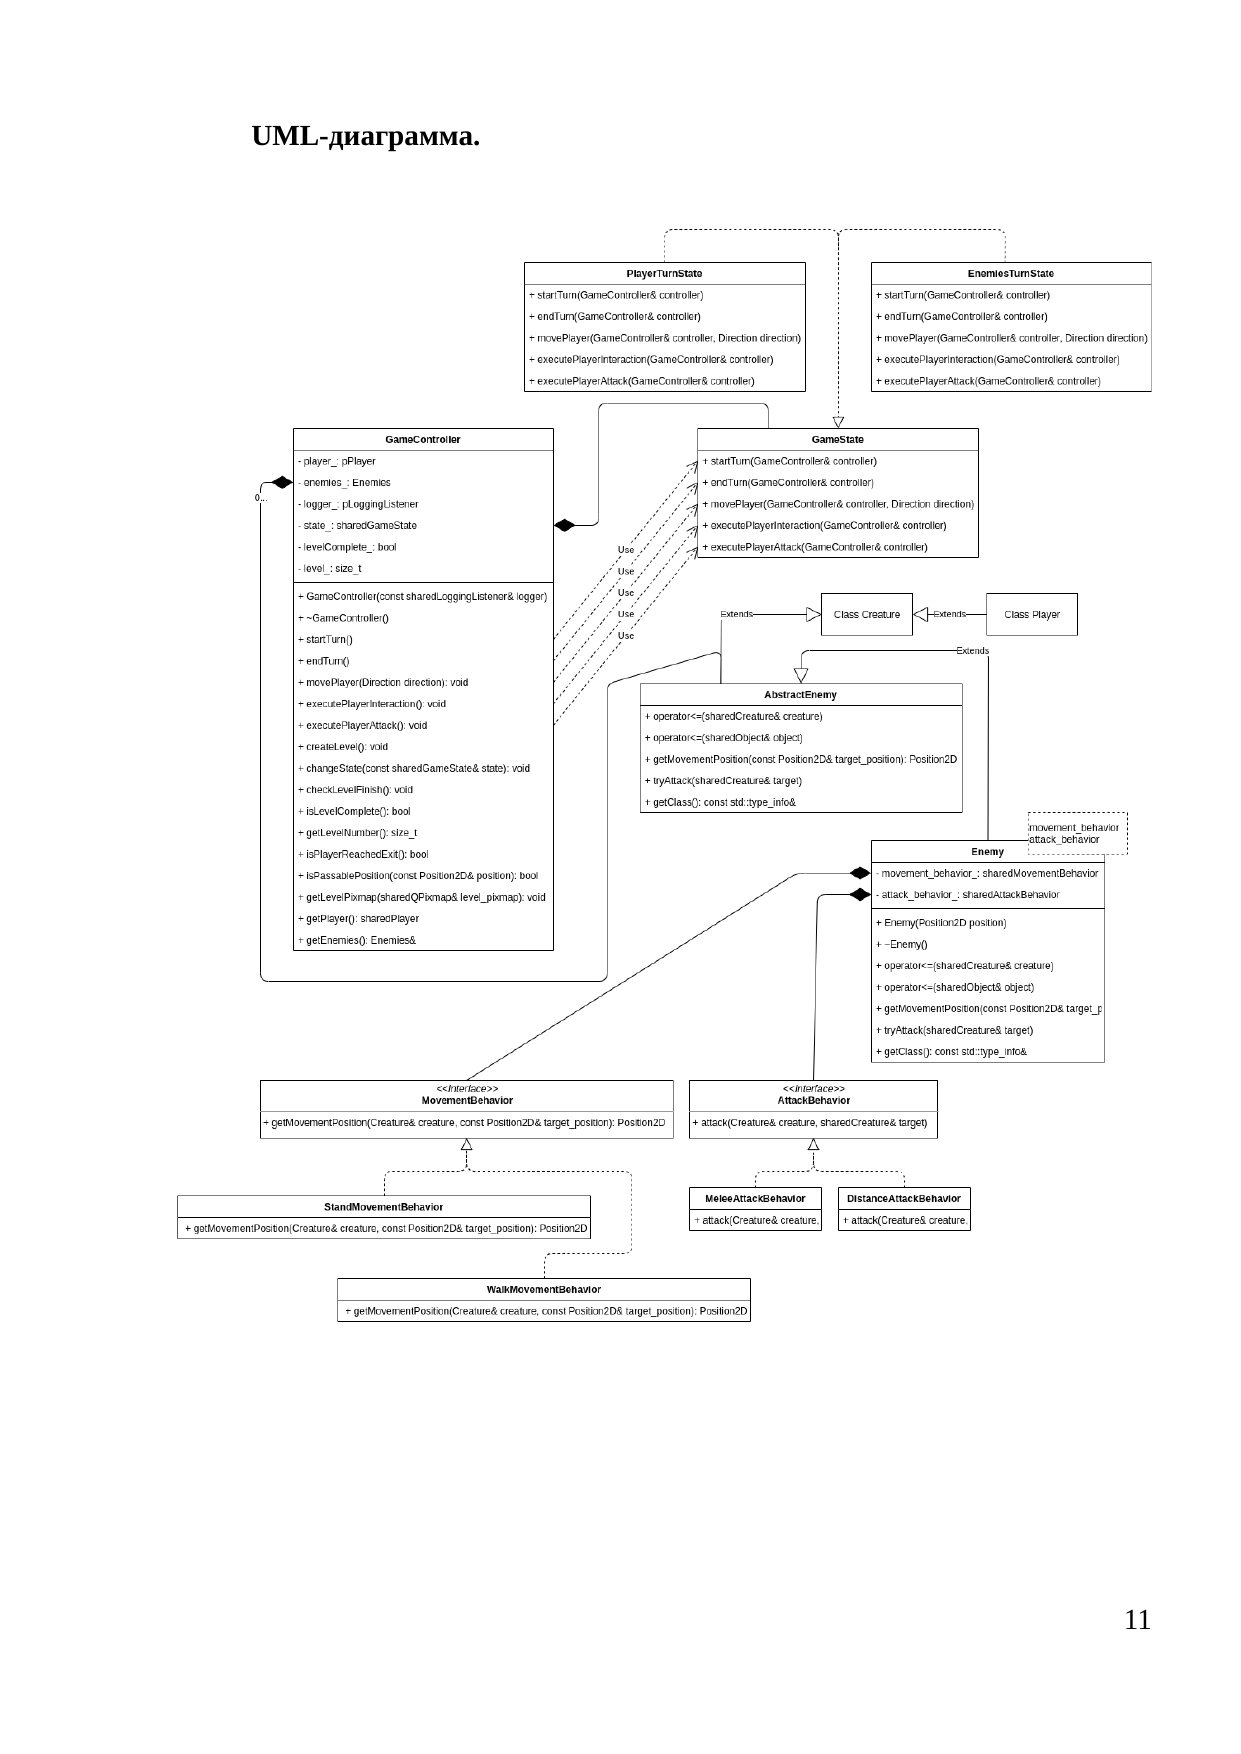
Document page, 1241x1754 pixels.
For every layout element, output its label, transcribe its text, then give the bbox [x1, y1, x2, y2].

subtitle UML-диаграмма. [177, 118, 1152, 152]
picture [177, 218, 1152, 1324]
